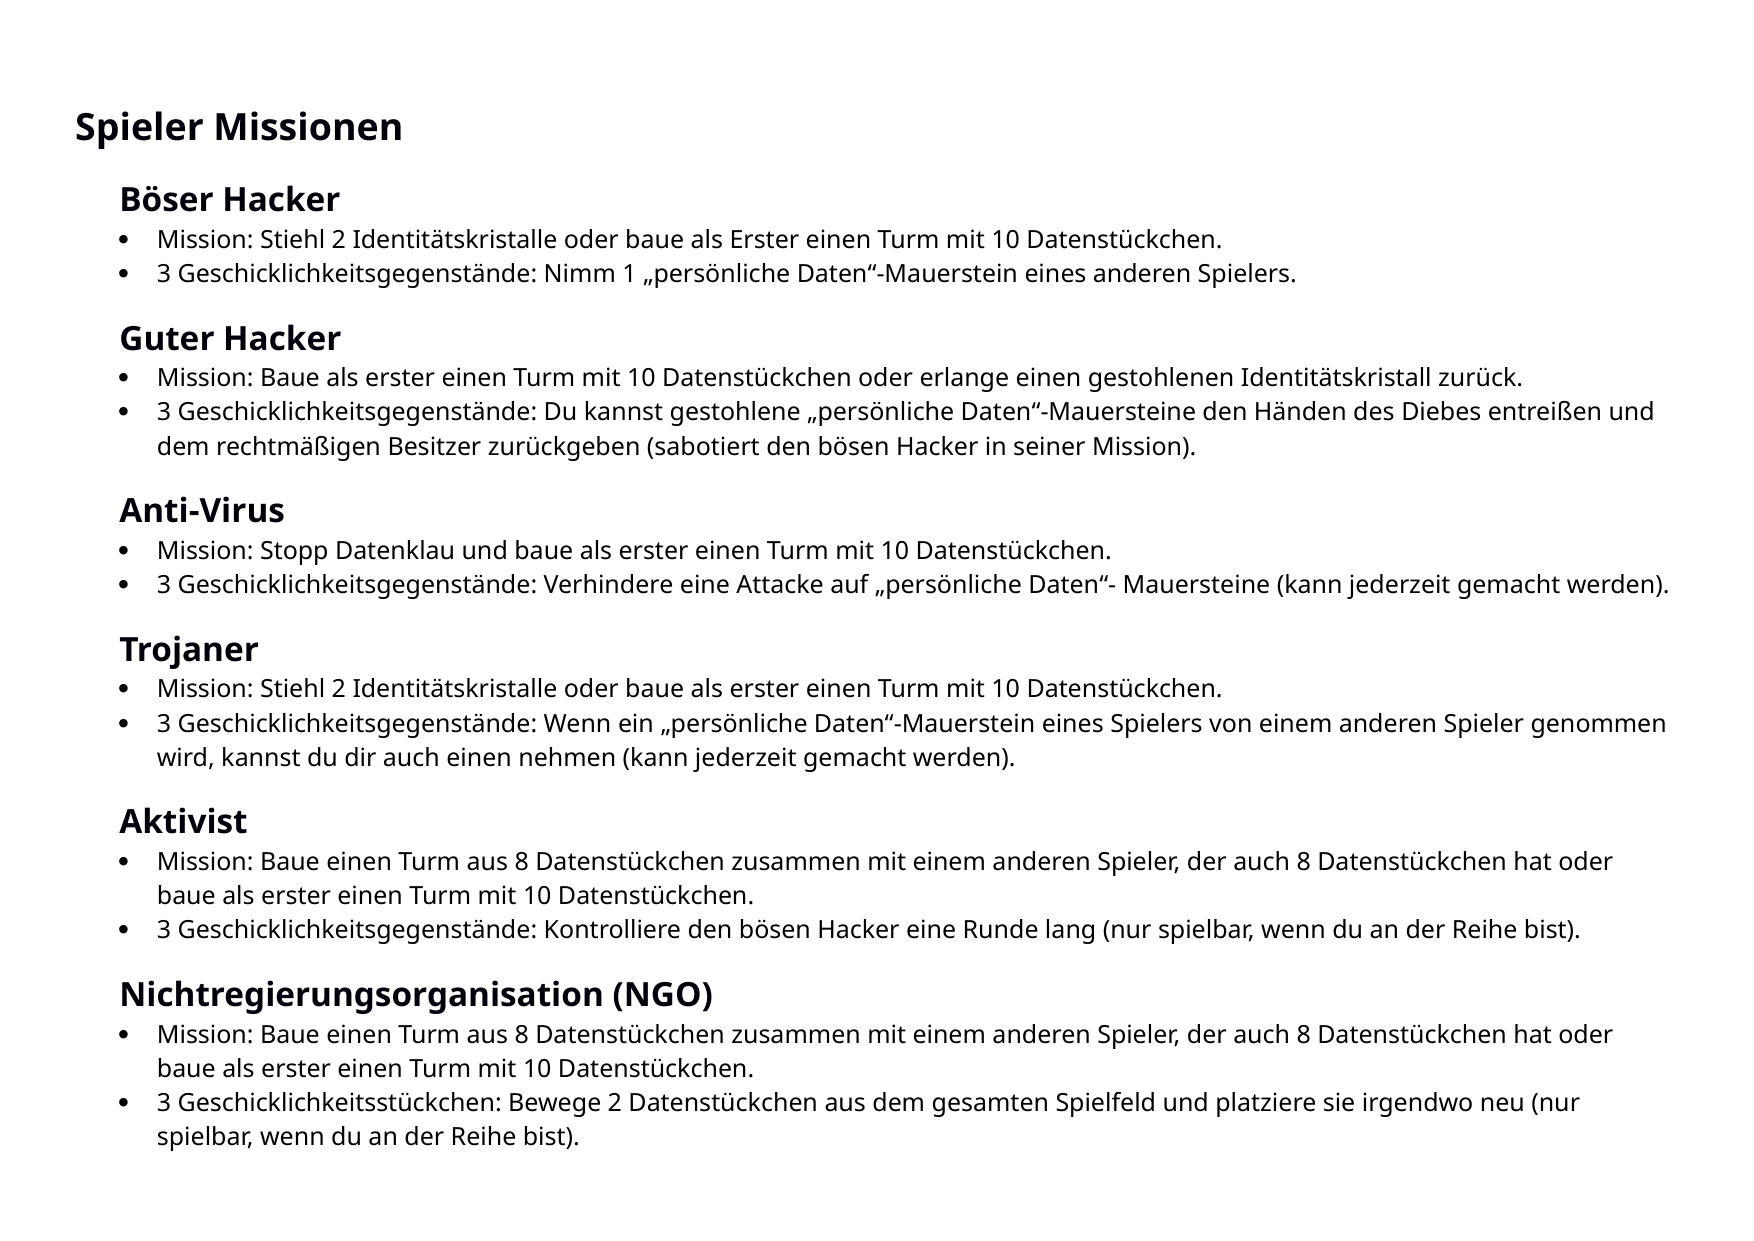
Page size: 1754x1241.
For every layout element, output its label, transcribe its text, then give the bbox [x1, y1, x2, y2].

subtitle Spieler Missionen [75, 100, 1679, 151]
list 3 Geschicklichkeitsgegenstände: Du kannst gestohlene „persönliche Daten“-Mauersteine den Händen des Diebes entreißen und dem rechtmäßigen Besitzer zurückgeben (sabotiert den bösen Hacker in seiner Mission). [119, 394, 1679, 462]
list Mission: Stiehl 2 Identitätskristalle oder baue als erster einen Turm mit 10 Datenstückchen. [119, 671, 1679, 705]
subtitle Trojaner [119, 626, 1679, 671]
list Mission: Baue als erster einen Turm mit 10 Datenstückchen oder erlange einen gestohlenen Identitätskristall zurück. [119, 360, 1679, 394]
list 3 Geschicklichkeitsgegenstände: Verhindere eine Attacke auf „persönliche Daten“- Mauersteine (kann jederzeit gemacht werden). [119, 567, 1679, 601]
subtitle Böser Hacker [119, 176, 1679, 221]
list 3 Geschicklichkeitsstückchen: Bewege 2 Datenstückchen aus dem gesamten Spielfeld und platziere sie irgendwo neu (nur spielbar, wenn du an der Reihe bist). [119, 1084, 1679, 1153]
list Mission: Stopp Datenklau und baue als erster einen Turm mit 10 Datenstückchen. [119, 533, 1679, 567]
subtitle Anti-Virus [119, 487, 1679, 533]
list 3 Geschicklichkeitsgegenstände: Nimm 1 „persönliche Daten“-Mauerstein eines anderen Spielers. [119, 256, 1679, 289]
list Mission: Baue einen Turm aus 8 Datenstückchen zusammen mit einem anderen Spieler, der auch 8 Datenstückchen hat oder baue als erster einen Turm mit 10 Datenstückchen. [119, 1016, 1679, 1084]
subtitle Guter Hacker [119, 314, 1679, 360]
list Mission: Baue einen Turm aus 8 Datenstückchen zusammen mit einem anderen Spieler, der auch 8 Datenstückchen hat oder baue als erster einen Turm mit 10 Datenstückchen. [119, 844, 1679, 912]
list Mission: Stiehl 2 Identitätskristalle oder baue als Erster einen Turm mit 10 Datenstückchen. [119, 221, 1679, 256]
list 3 Geschicklichkeitsgegenstände: Kontrolliere den bösen Hacker eine Runde lang (nur spielbar, wenn du an der Reihe bist). [119, 912, 1679, 946]
subtitle Nichtregierungsorganisation (NGO) [119, 971, 1679, 1016]
subtitle Aktivist [119, 798, 1679, 844]
list 3 Geschicklichkeitsgegenstände: Wenn ein „persönliche Daten“-Mauerstein eines Spielers von einem anderen Spieler genommen wird, kannst du dir auch einen nehmen (kann jederzeit gemacht werden). [119, 705, 1679, 773]
